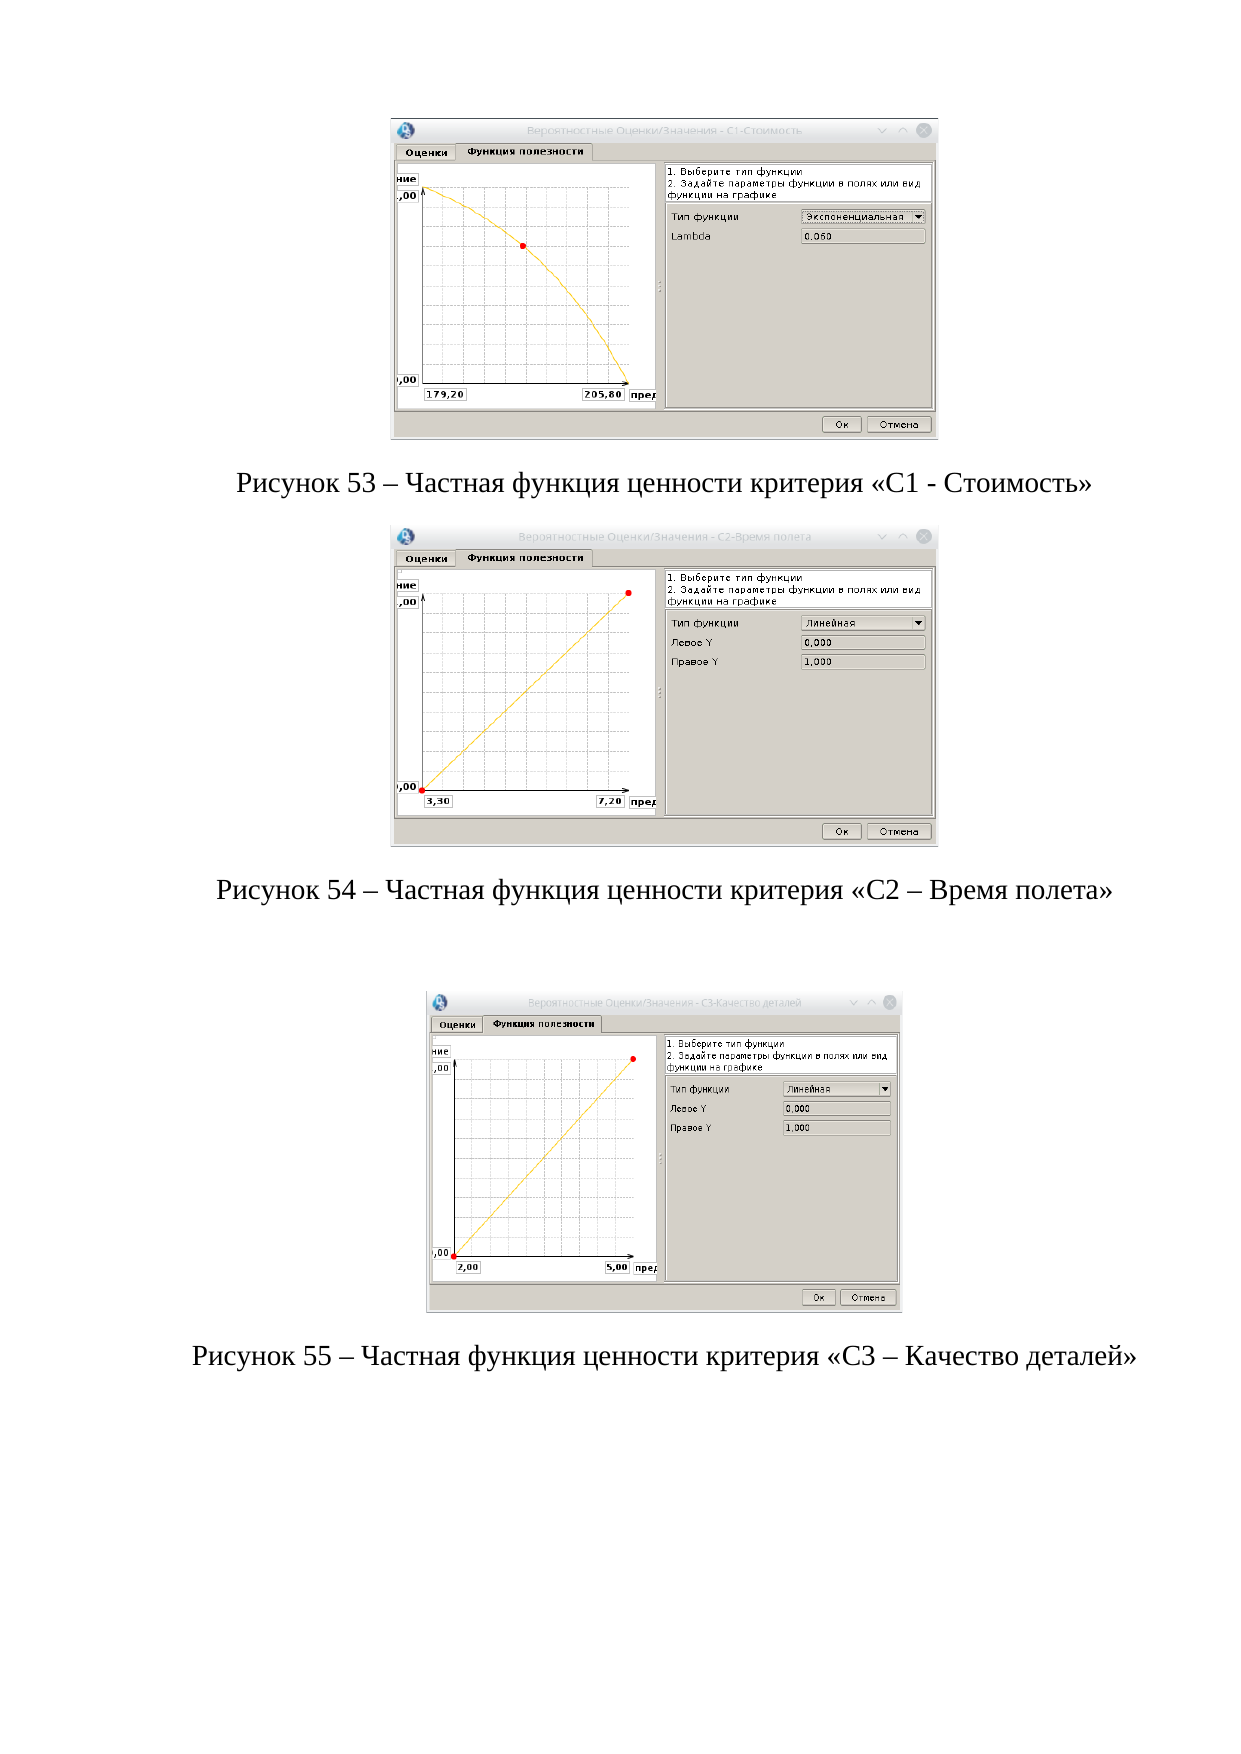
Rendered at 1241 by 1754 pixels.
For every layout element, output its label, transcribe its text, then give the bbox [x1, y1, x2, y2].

picture [390, 118, 939, 440]
text Рисунок 54 – Частная функция ценности критерия «C2 – Время полета» [177, 872, 1152, 906]
picture [426, 991, 903, 1313]
text Рисунок 55 – Частная функция ценности критерия «C3 – Качество деталей» [177, 1338, 1152, 1372]
text Рисунок 53 – Частная функция ценности критерия «C1 - Стоимость» [177, 466, 1152, 499]
picture [390, 525, 939, 847]
